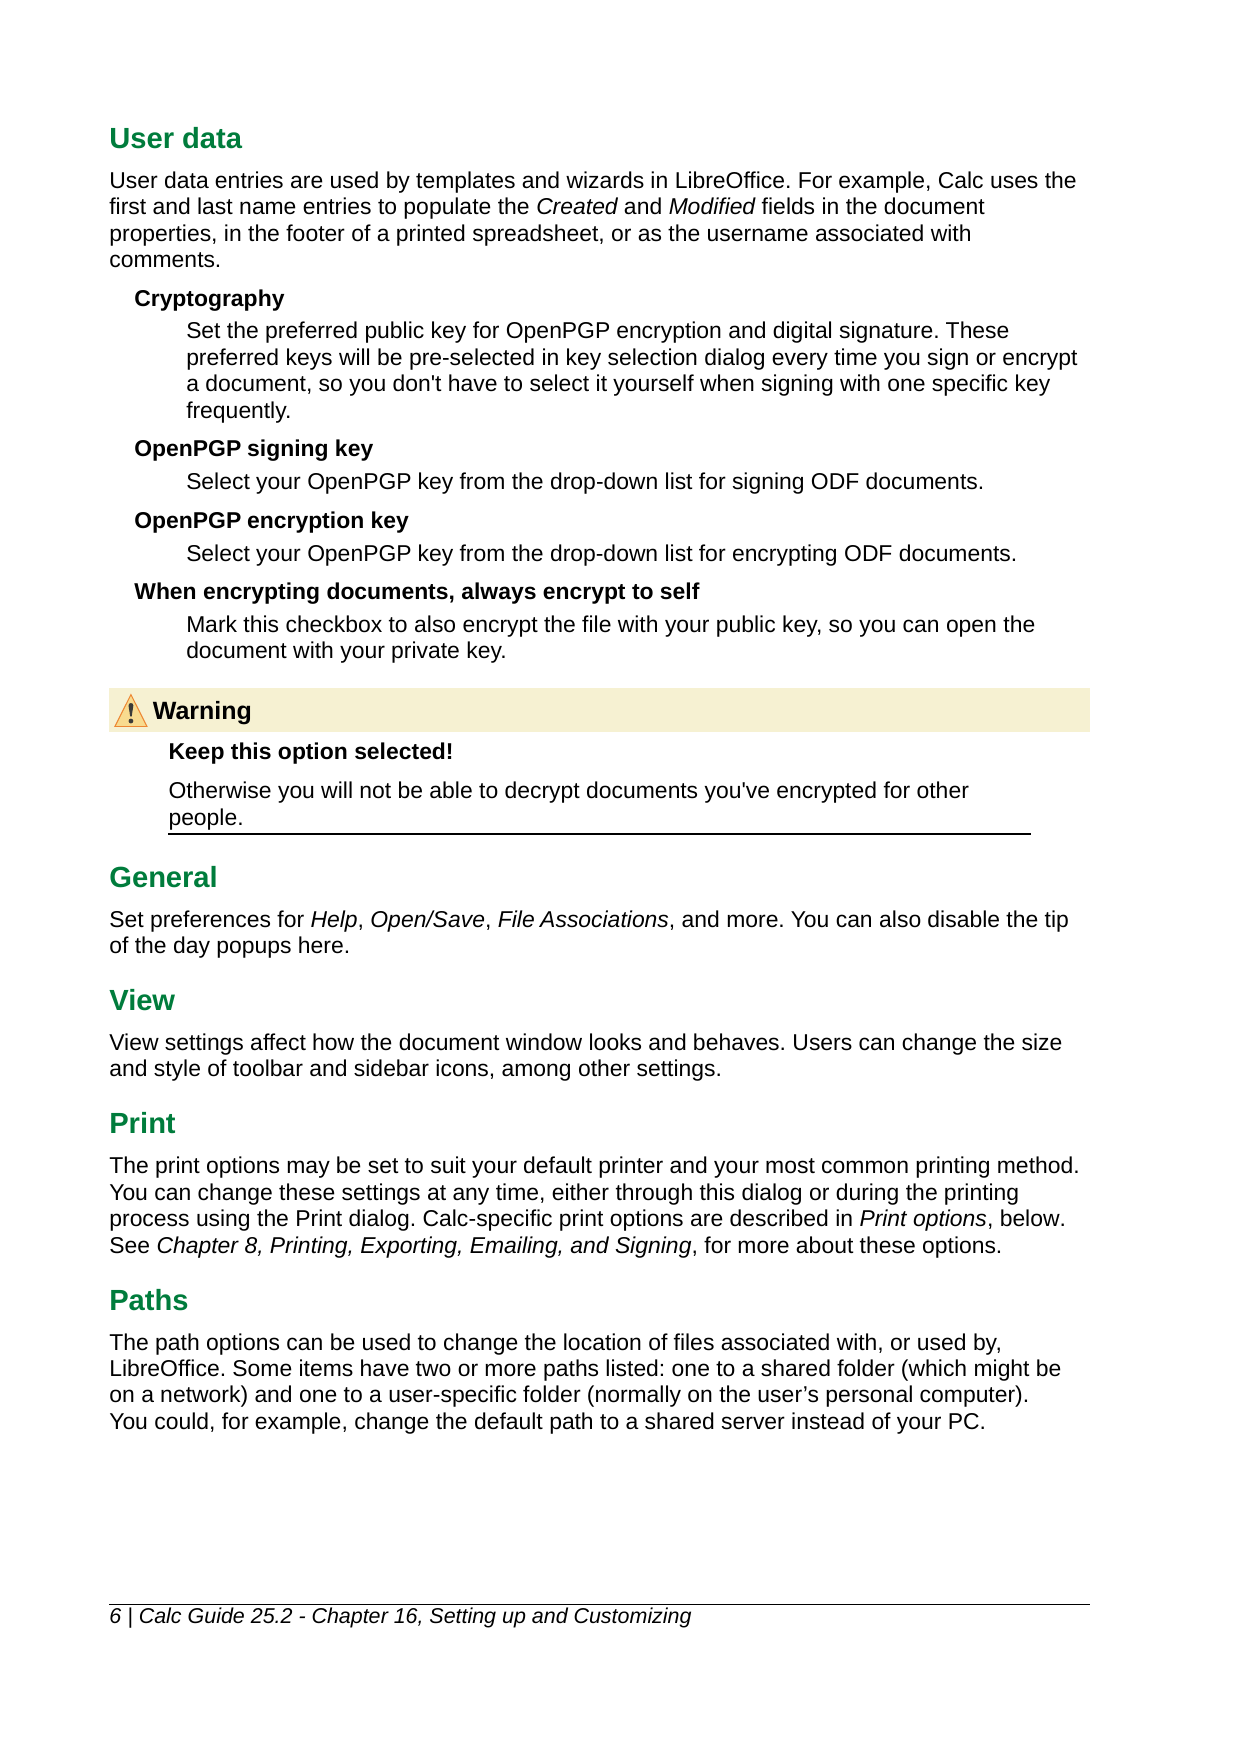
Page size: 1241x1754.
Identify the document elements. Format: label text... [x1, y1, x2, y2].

text The path options can be used to change the location of files associated with, or used by, LibreOffice. Some items have two or more paths listed: one to a shared folder (which might be on a network) and one to a user-specific folder (normally on the user’s personal computer). You could, for example, change the default path to a shared server instead of your PC. [109, 1329, 1090, 1434]
subtitle View [109, 983, 1090, 1017]
text When encrypting documents, always encrypt to self [134, 578, 1090, 605]
text Set the preferred public key for OpenPGP encryption and digital signature. These preferred keys will be pre-selected in key selection dialog every time you sign or encrypt a document, so you don't have to select it yourself when signing with one specific key frequently. [186, 317, 1090, 423]
text OpenPGP signing key [134, 435, 1090, 462]
text The print options may be set to suit your default printer and your most common printing method. You can change these settings at any time, either through this dialog or during the printing process using the Print dialog. Calc‑specific print options are described in Print options, below. See Chapter 8, Printing, Exporting, Emailing, and Signing, for more about these options. [109, 1152, 1090, 1258]
text Select your OpenPGP key from the drop‑down list for signing ODF documents. [186, 468, 1090, 494]
text Set preferences for Help, Open/Save, File Associations, and more. You can also disable the tip of the day popups here. [109, 906, 1090, 958]
text Select your OpenPGP key from the drop-down list for encrypting ODF documents. [186, 539, 1090, 566]
text Mark this checkbox to also encrypt the file with your public key, so you can open the document with your private key. [186, 611, 1090, 664]
subtitle General [109, 860, 1090, 893]
text Keep this option selected! [168, 738, 1031, 765]
subtitle Warning [109, 688, 1090, 732]
text Otherwise you will not be able to decrypt documents you've encrypted for other people. [168, 777, 1031, 833]
text OpenPGP encryption key [134, 507, 1090, 533]
subtitle Paths [109, 1283, 1090, 1316]
text Cryptography [134, 285, 1090, 311]
text View settings affect how the document window looks and behaves. Users can change the size and style of toolbar and sidebar icons, among other settings. [109, 1029, 1090, 1082]
subtitle Print [109, 1107, 1090, 1140]
list User data entries are used by templates and wizards in LibreOffice. For example, Calc uses the first and last name entries to populate the Created and Modified fields in the document properties, in the footer of a printed spreadsheet, or as the username associated with comments. [109, 167, 1090, 272]
subtitle User data [109, 121, 1090, 154]
